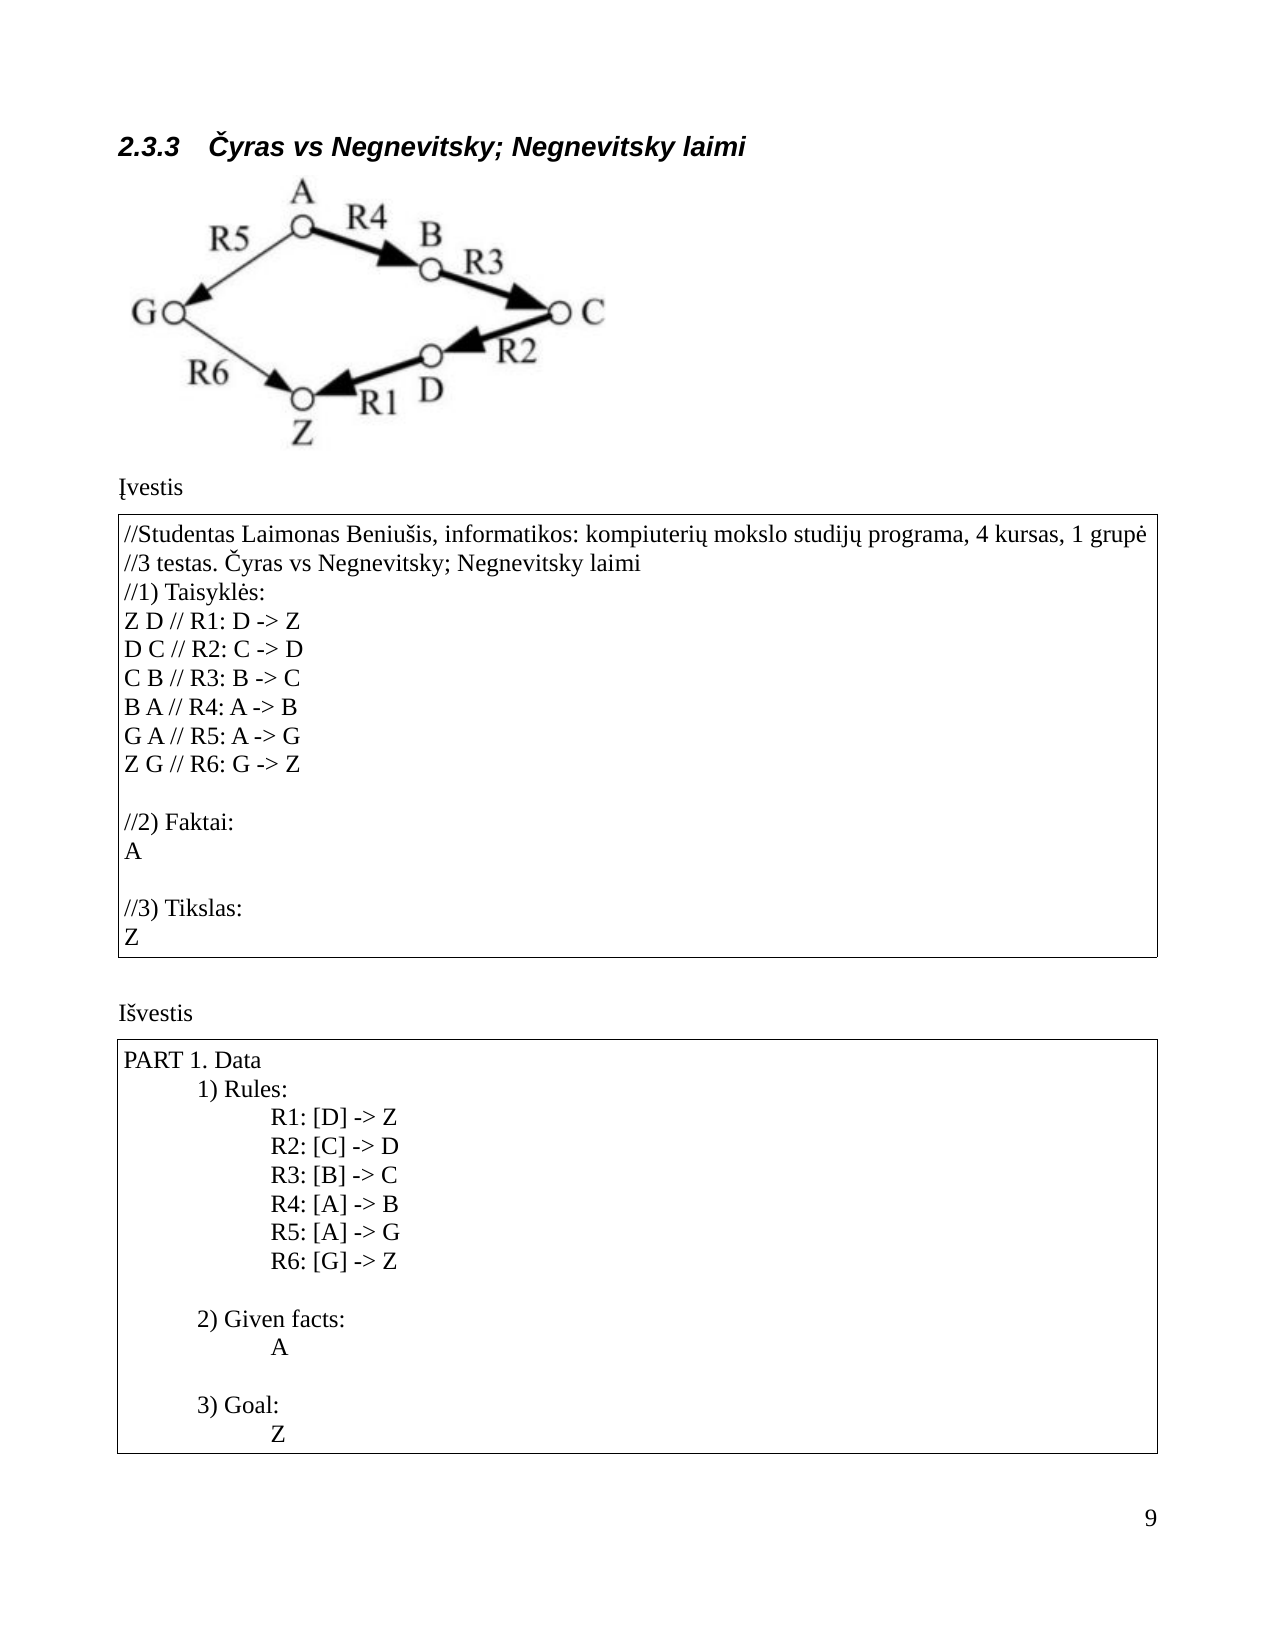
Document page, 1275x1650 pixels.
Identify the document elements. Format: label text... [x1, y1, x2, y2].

picture [118, 175, 612, 460]
text Išvestis [118, 998, 1157, 1027]
text Įvestis [118, 472, 1157, 501]
table_header //Studentas Laimonas Beniušis, informatikos: kompiuterių mokslo studijų programa, 4 kursas, 1 grupė //3 testas. Čyras vs Negnevitsky; Negnevitsky laimi //1) Taisyklės: Z D // R1: D -> Z D C // R2: C -> D C B // R3: B -> C B A // R4: A -> B G A // R5: A -> G Z G // R6: G -> Z //2) Faktai: A //3) Tikslas: Z [119, 515, 1157, 957]
subtitle Čyras vs Negnevitsky; Negnevitsky laimi [118, 131, 1157, 162]
table_header PART 1. Data 1) Rules: R1: [D] -> Z R2: [C] -> D R3: [B] -> C R4: [A] -> B R5: [A] -> G R6: [G] -> Z 2) Given facts: A 3) Goal: Z [118, 1040, 1157, 1453]
